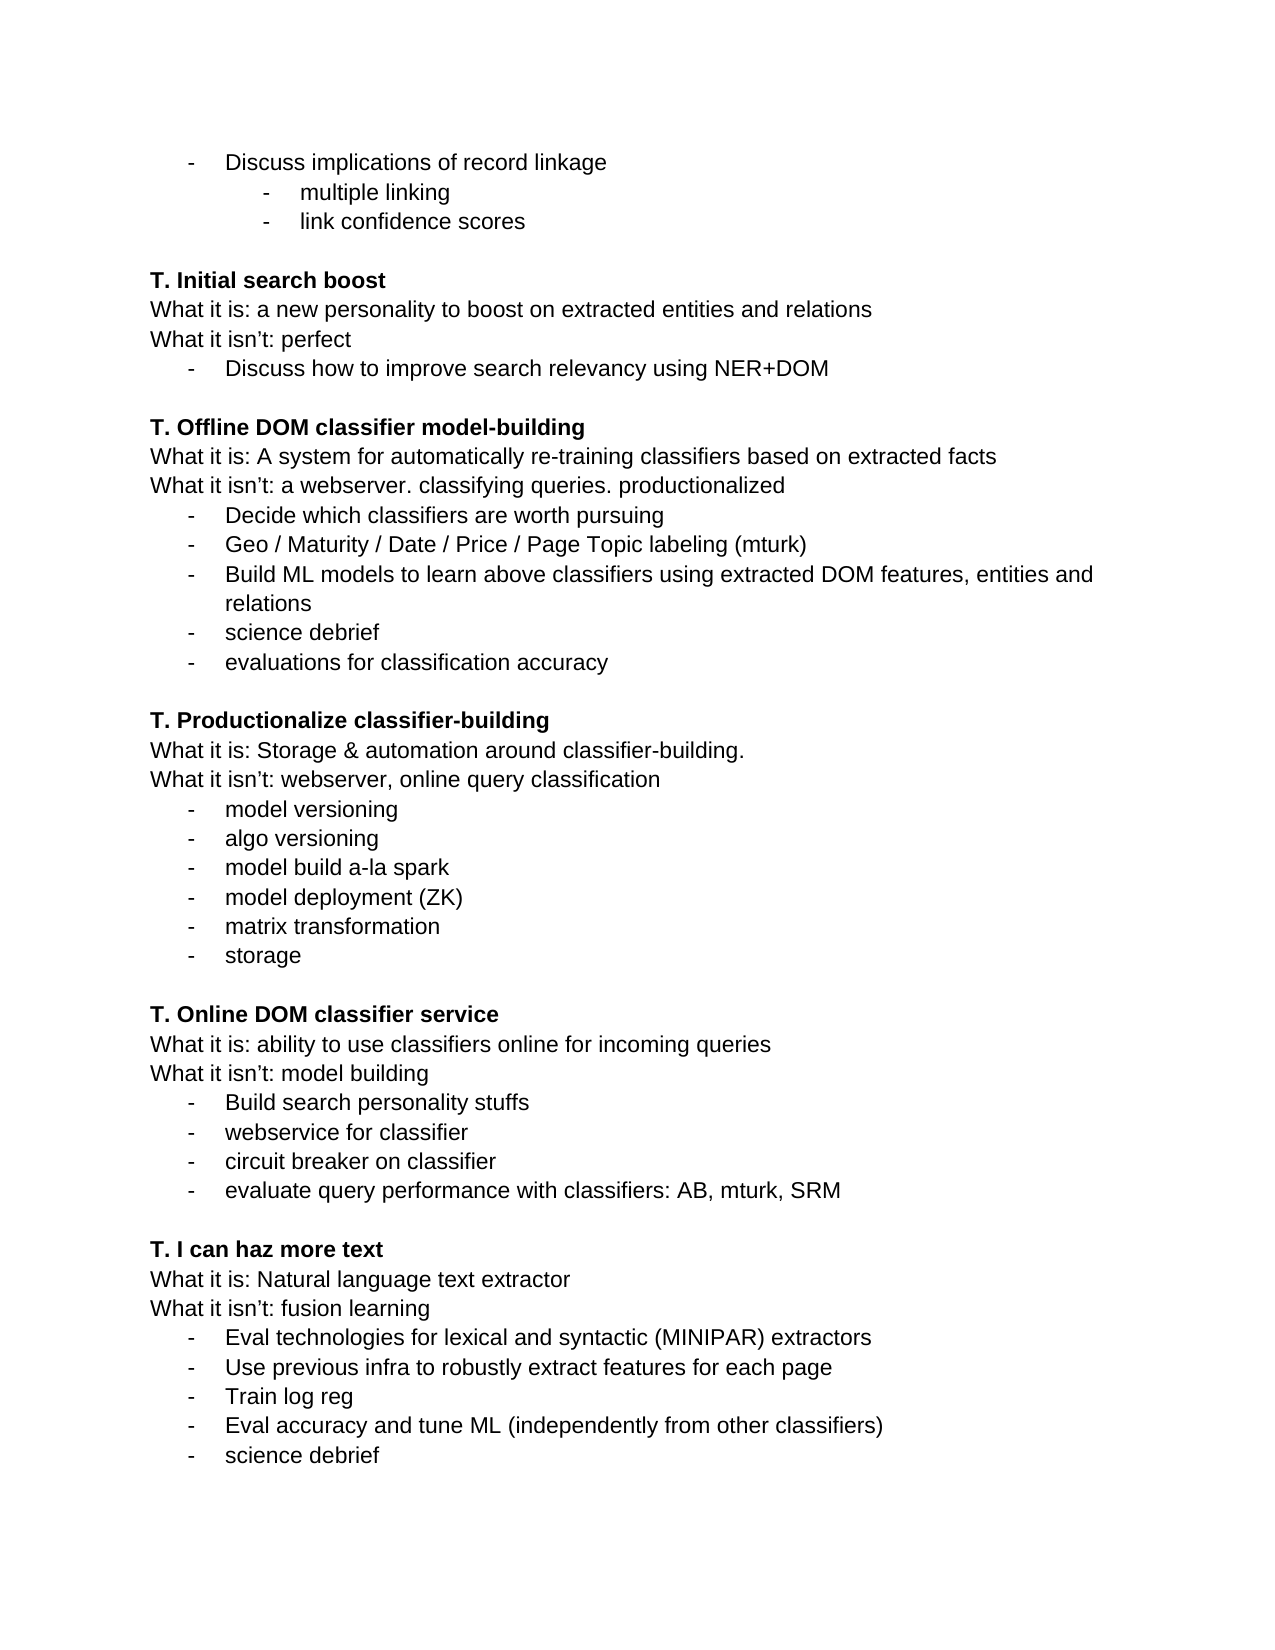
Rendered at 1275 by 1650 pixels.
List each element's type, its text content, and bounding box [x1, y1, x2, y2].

list model deployment (ZK) [187, 884, 1125, 910]
list webservice for classifier [187, 1119, 1125, 1145]
list science debrief [187, 1442, 1125, 1468]
text What it is: A system for automatically re-training classifiers based on extracted facts [150, 444, 1125, 469]
list Build ML models to learn above classifiers using extracted DOM features, entities and relations [187, 561, 1125, 616]
list matrix transformation [187, 914, 1125, 939]
list evaluations for classification accuracy [187, 649, 1125, 675]
text T. Online DOM classifier service [150, 1002, 1125, 1027]
text What it is: Natural language text extractor [150, 1266, 1125, 1292]
list Train log reg [187, 1384, 1125, 1409]
text What it isn’t: fusion learning [150, 1296, 1125, 1321]
text What it isn’t: model building [150, 1061, 1125, 1086]
text What it isn’t: webserver, online query classification [150, 767, 1125, 792]
list algo versioning [187, 826, 1125, 851]
list evaluate query performance with classifiers: AB, mturk, SRM [187, 1178, 1125, 1204]
list link confidence scores [262, 209, 1125, 234]
list Discuss how to improve search relevancy using NER+DOM [187, 356, 1125, 381]
text T. Initial search boost [150, 267, 1125, 293]
text What it is: ability to use classifiers online for incoming queries [150, 1031, 1125, 1057]
list Build search personality stuffs [187, 1090, 1125, 1116]
list model versioning [187, 796, 1125, 822]
list storage [187, 943, 1125, 969]
list model build a-la spark [187, 855, 1125, 881]
text T. Offline DOM classifier model-building [150, 414, 1125, 440]
list multiple linking [262, 179, 1125, 205]
list Use previous infra to robustly extract features for each page [187, 1354, 1125, 1380]
list Eval accuracy and tune ML (independently from other classifiers) [187, 1413, 1125, 1439]
text What it isn’t: a webserver. classifying queries. productionalized [150, 473, 1125, 499]
text T. Productionalize classifier-building [150, 708, 1125, 734]
text T. I can haz more text [150, 1237, 1125, 1262]
list Geo / Maturity / Date / Price / Page Topic labeling (mturk) [187, 532, 1125, 557]
list Eval technologies for lexical and syntactic (MINIPAR) extractors [187, 1325, 1125, 1351]
list Decide which classifiers are worth pursuing [187, 502, 1125, 528]
list Discuss implications of record linkage [187, 150, 1125, 176]
text What it is: Storage & automation around classifier-building. [150, 737, 1125, 763]
text What it isn’t: perfect [150, 326, 1125, 352]
text What it is: a new personality to boost on extracted entities and relations [150, 297, 1125, 322]
list science debrief [187, 620, 1125, 646]
list circuit breaker on classifier [187, 1149, 1125, 1174]
